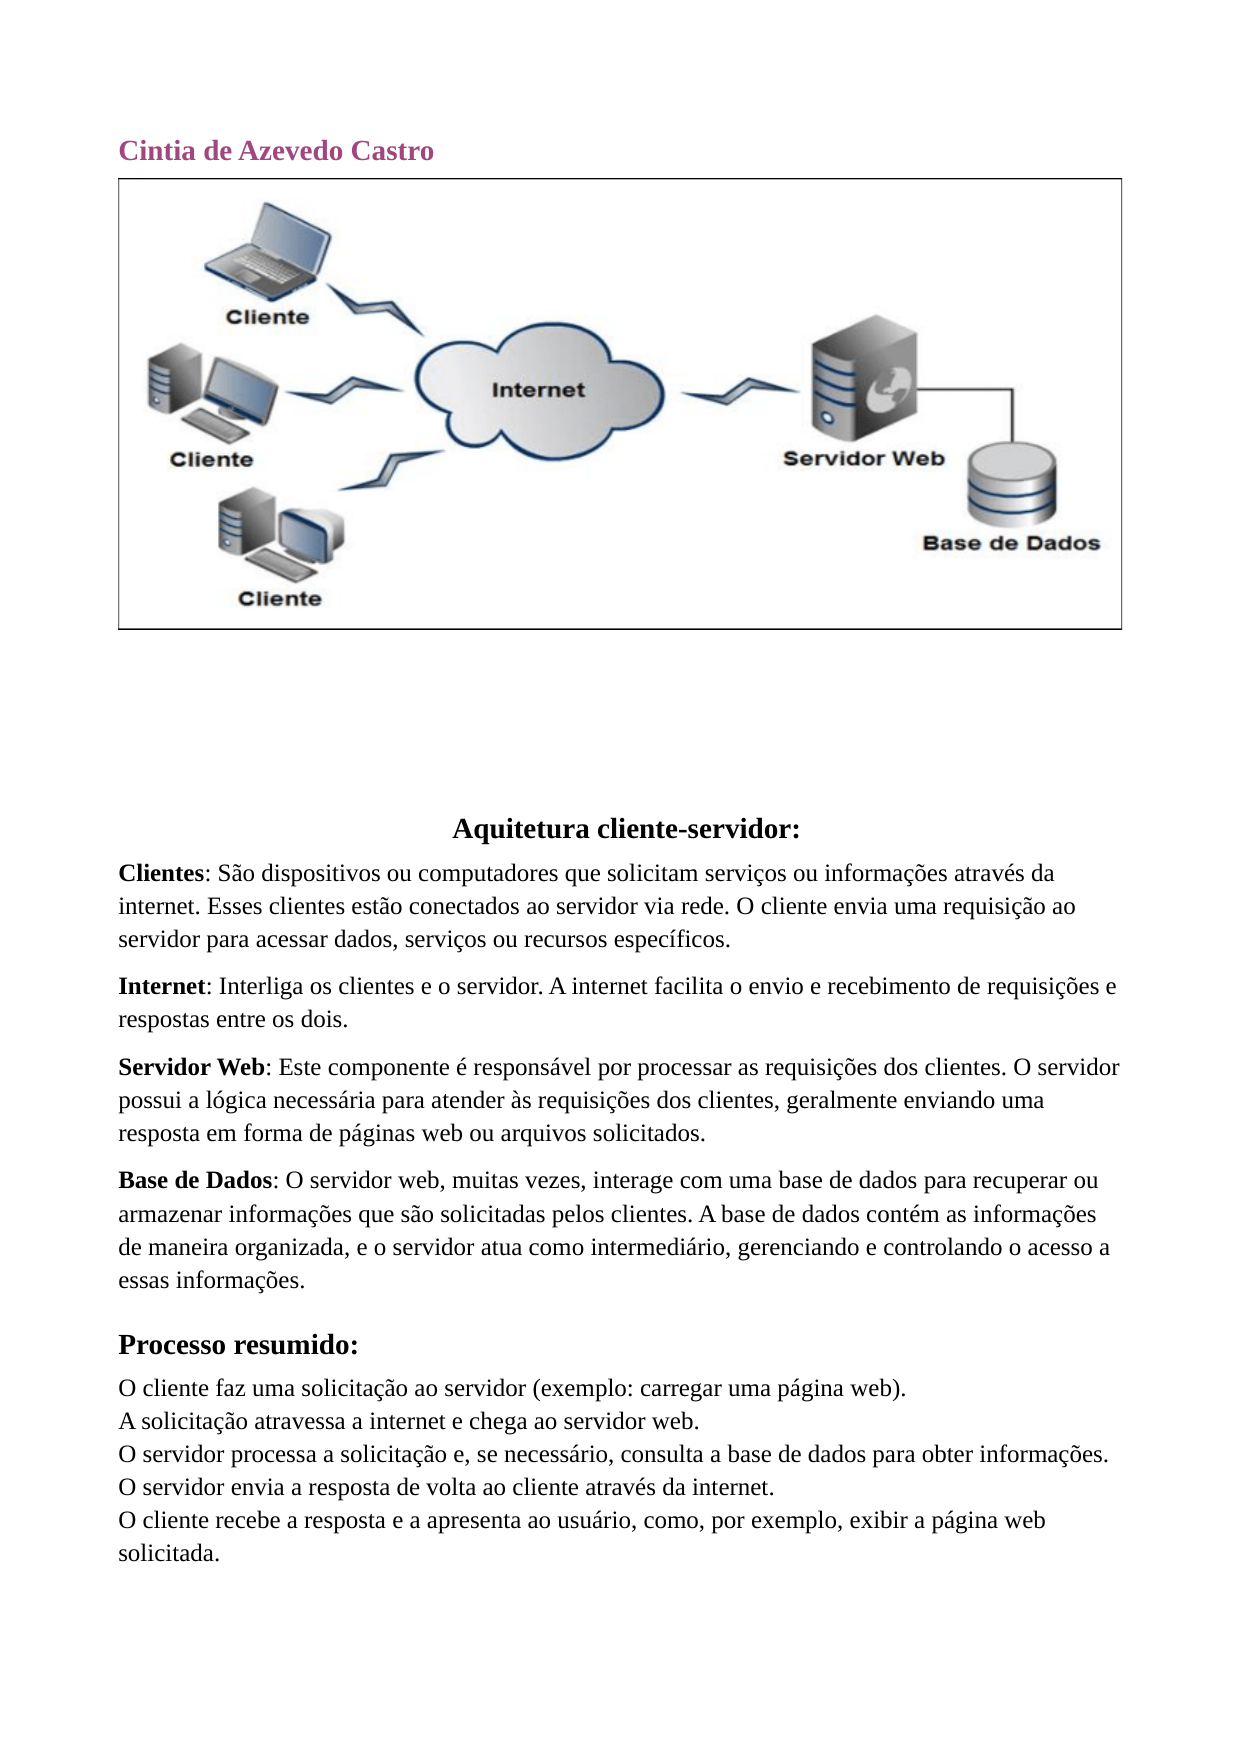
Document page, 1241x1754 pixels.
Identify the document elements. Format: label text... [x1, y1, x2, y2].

text O cliente recebe a resposta e a apresenta ao usuário, como, por exemplo, exibir a página web solicitada. [118, 1505, 1122, 1567]
text Servidor Web: Este componente é responsável por processar as requisições dos clientes. O servidor possui a lógica necessária para atender às requisições dos clientes, geralmente enviando uma resposta em forma de páginas web ou arquivos solicitados. [118, 1052, 1122, 1147]
text O cliente faz uma solicitação ao servidor (exemplo: carregar uma página web). [118, 1373, 1122, 1402]
text O servidor processa a solicitação e, se necessário, consulta a base de dados para obter informações. [118, 1439, 1122, 1468]
text O servidor envia a resposta de volta ao cliente através da internet. [118, 1472, 1122, 1501]
subtitle Cintia de Azevedo Castro [118, 133, 1122, 166]
text A solicitação atravessa a internet e chega ao servidor web. [118, 1406, 1122, 1435]
subtitle Processo resumido: [118, 1327, 1122, 1360]
picture [118, 178, 1123, 630]
text Base de Dados: O servidor web, muitas vezes, interage com uma base de dados para recuperar ou armazenar informações que são solicitadas pelos clientes. A base de dados contém as informações de maneira organizada, e o servidor atua como intermediário, gerenciando e controlando o acesso a essas informações. [118, 1166, 1122, 1293]
text Internet: Interliga os clientes e o servidor. A internet facilita o envio e recebimento de requisições e respostas entre os dois. [118, 971, 1122, 1033]
subtitle Aquitetura cliente-servidor: [118, 812, 1122, 845]
text Clientes: São dispositivos ou computadores que solicitam serviços ou informações através da internet. Esses clientes estão conectados ao servidor via rede. O cliente envia uma requisição ao servidor para acessar dados, serviços ou recursos específicos. [118, 858, 1122, 952]
